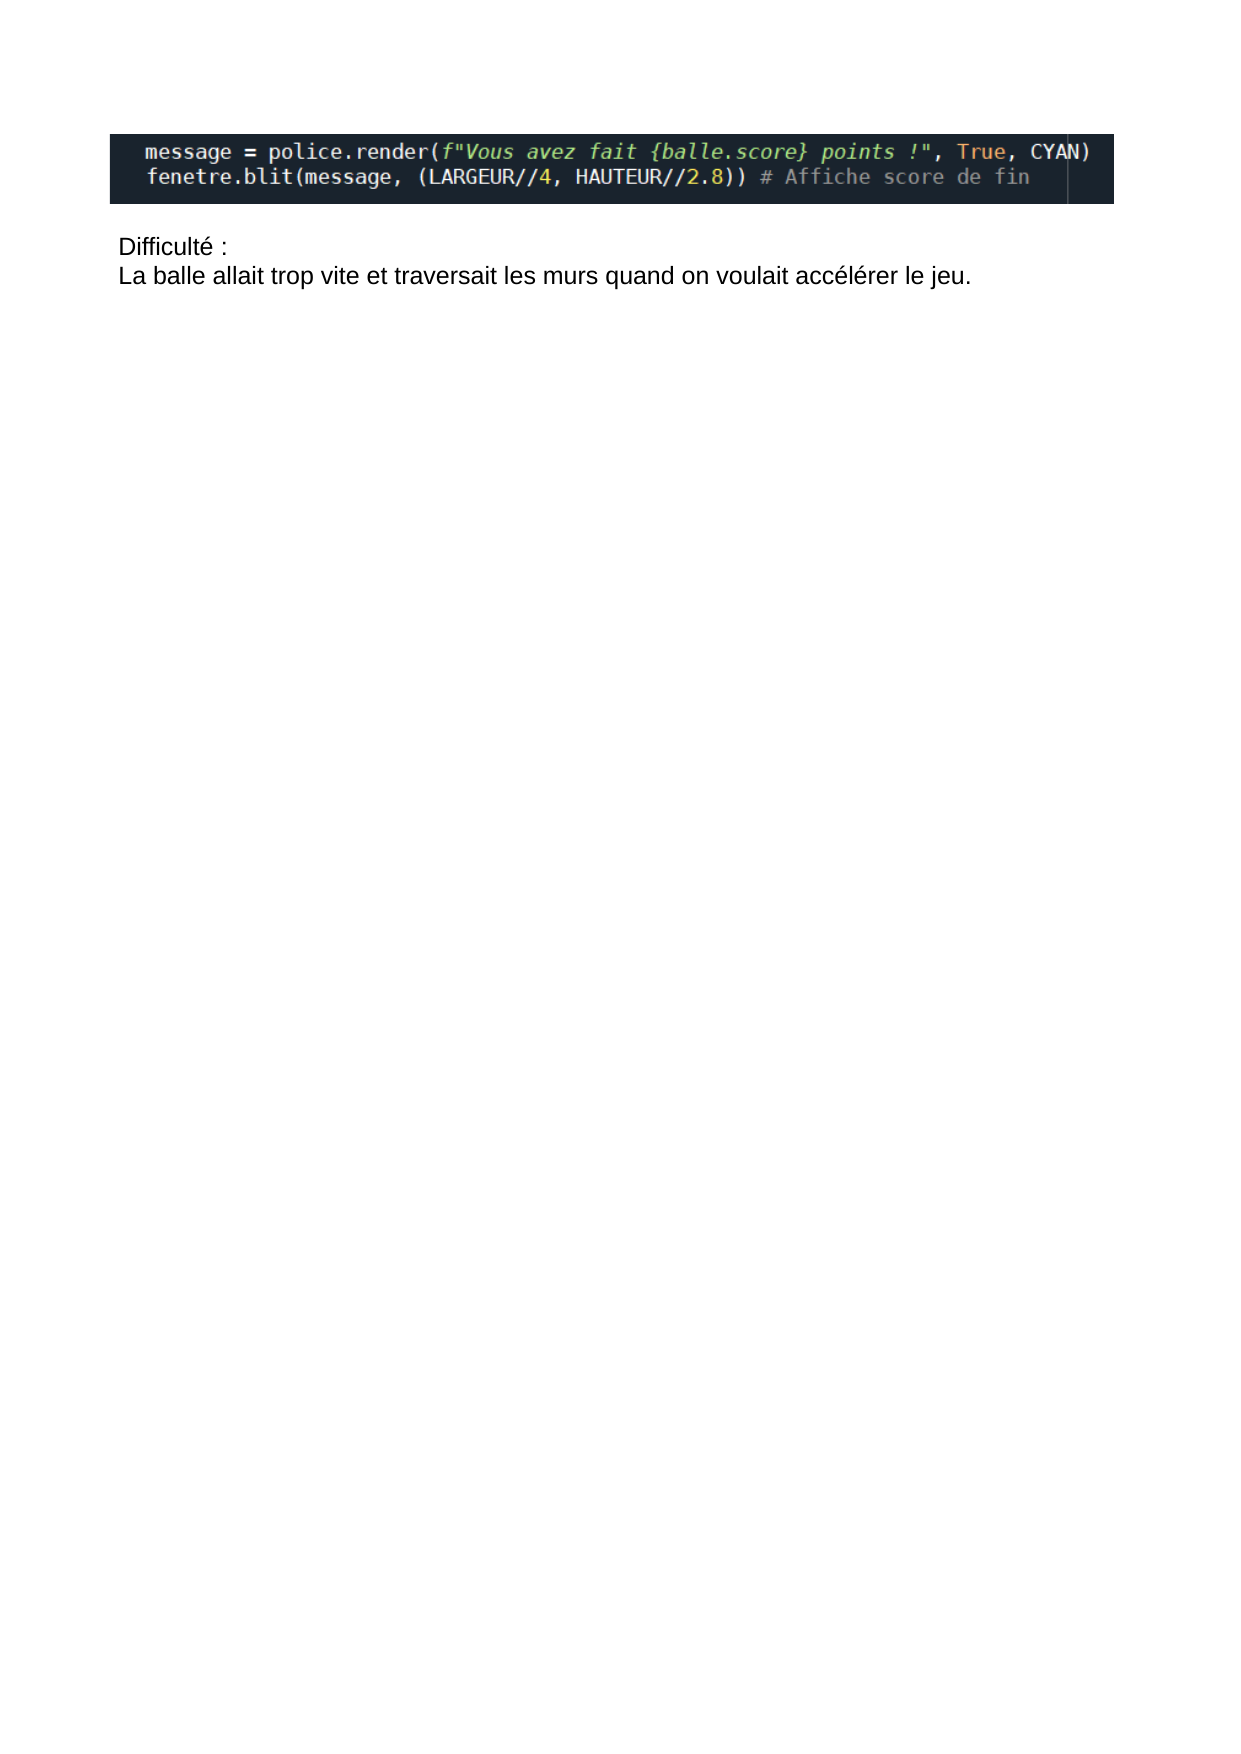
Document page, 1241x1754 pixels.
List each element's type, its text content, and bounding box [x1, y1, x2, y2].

picture [109, 134, 1114, 204]
text Difficulté : [118, 232, 1122, 261]
text La balle allait trop vite et traversait les murs quand on voulait accélérer le jeu. [118, 261, 1122, 290]
